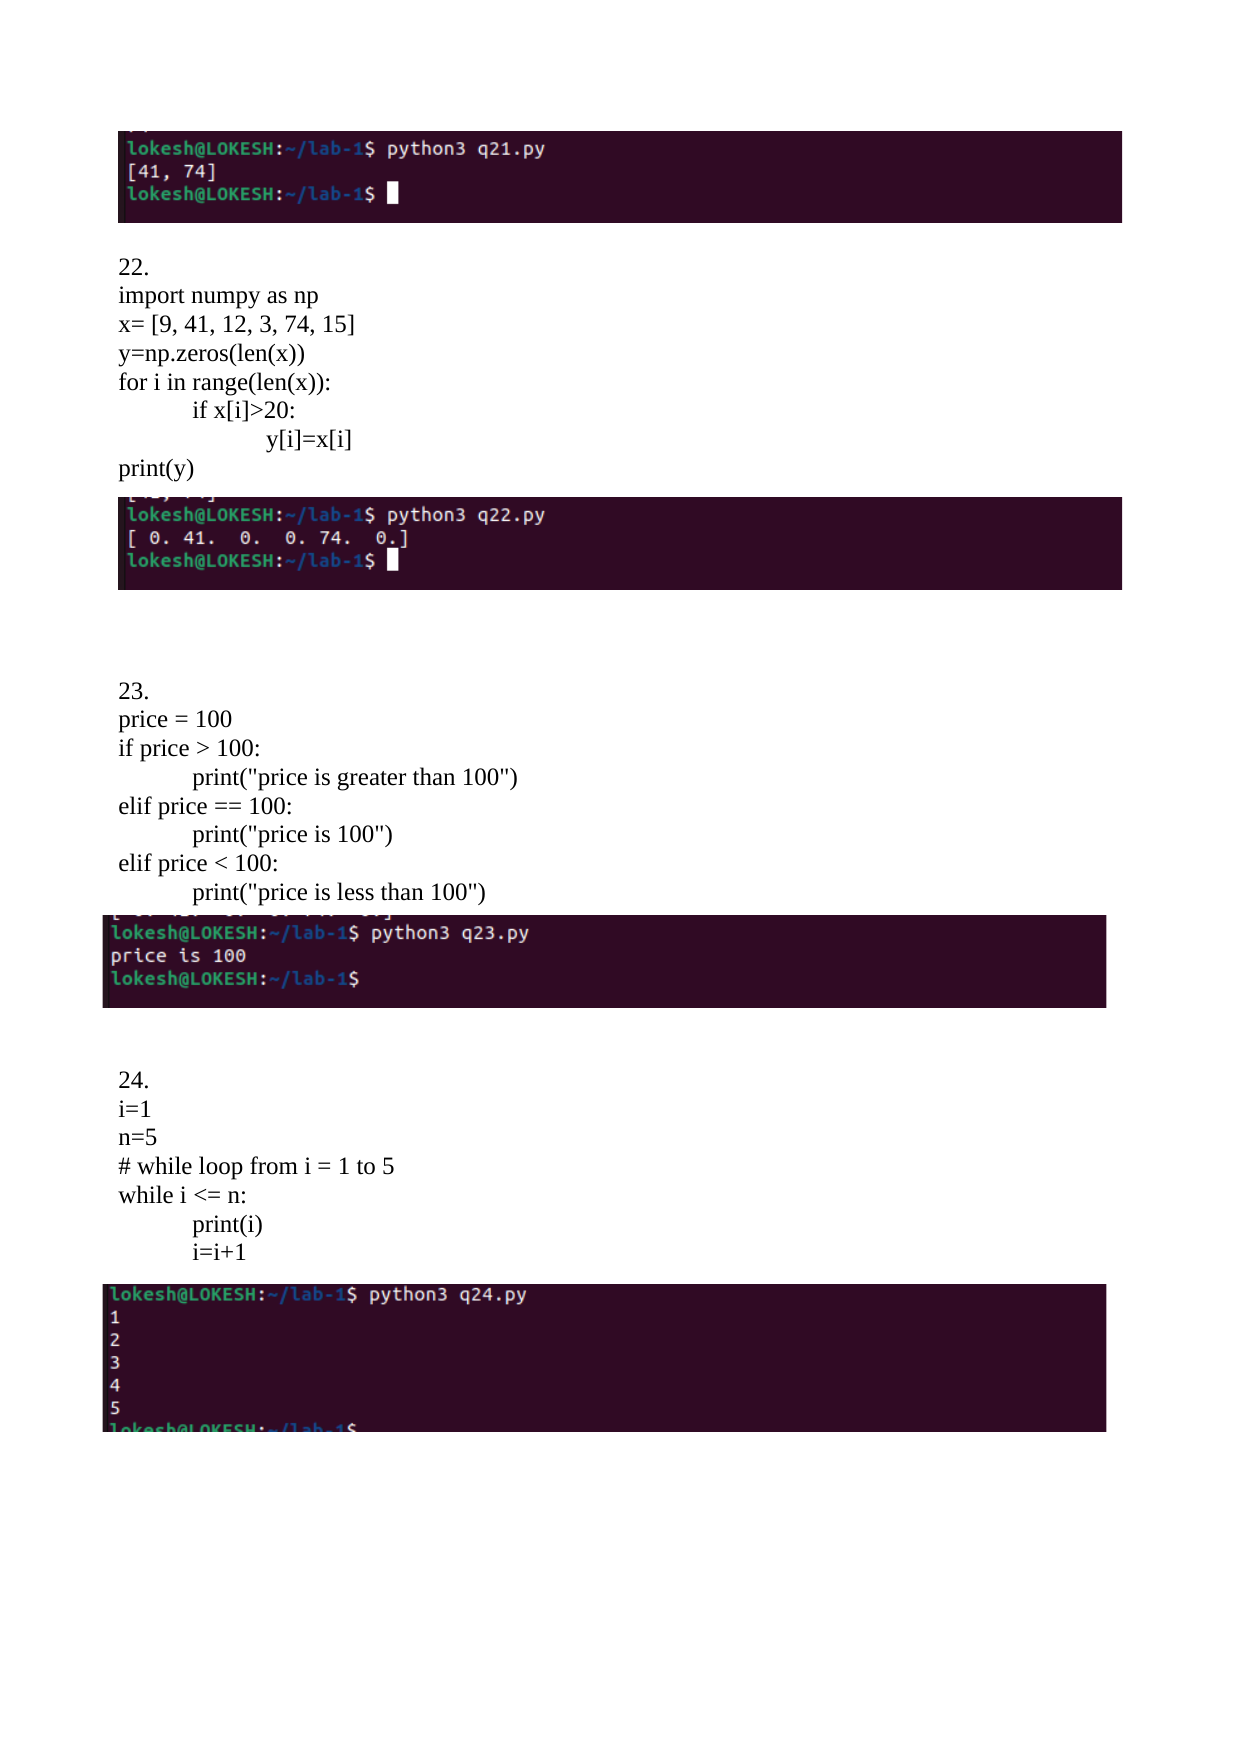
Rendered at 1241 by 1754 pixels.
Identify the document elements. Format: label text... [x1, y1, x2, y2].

text elif price == 100: [118, 791, 1122, 819]
text if x[i]>20: [118, 395, 1122, 424]
text y[i]=x[i] [118, 424, 1122, 453]
text # while loop from i = 1 to 5 [118, 1151, 1122, 1180]
picture [118, 131, 1123, 223]
text while i <= n: [118, 1180, 1122, 1209]
text n=5 [118, 1122, 1122, 1151]
text elif price < 100: [118, 848, 1122, 877]
text i=i+1 [118, 1237, 1122, 1266]
text print(i) [118, 1209, 1122, 1237]
text print("price is less than 100") [118, 877, 1122, 906]
text if price > 100: [118, 733, 1122, 762]
text print("price is greater than 100") [118, 762, 1122, 791]
picture [102, 915, 1107, 1008]
text import numpy as np [118, 280, 1122, 309]
text 22. [118, 252, 1122, 280]
text print("price is 100") [118, 819, 1122, 848]
text price = 100 [118, 704, 1122, 733]
picture [102, 1284, 1107, 1432]
text print(y) [118, 453, 1122, 482]
picture [118, 497, 1123, 590]
text for i in range(len(x)): [118, 367, 1122, 395]
text x= [9, 41, 12, 3, 74, 15] [118, 309, 1122, 338]
text i=1 [118, 1094, 1122, 1122]
text 23. [118, 676, 1122, 704]
text 24. [118, 1065, 1122, 1094]
text y=np.zeros(len(x)) [118, 338, 1122, 367]
